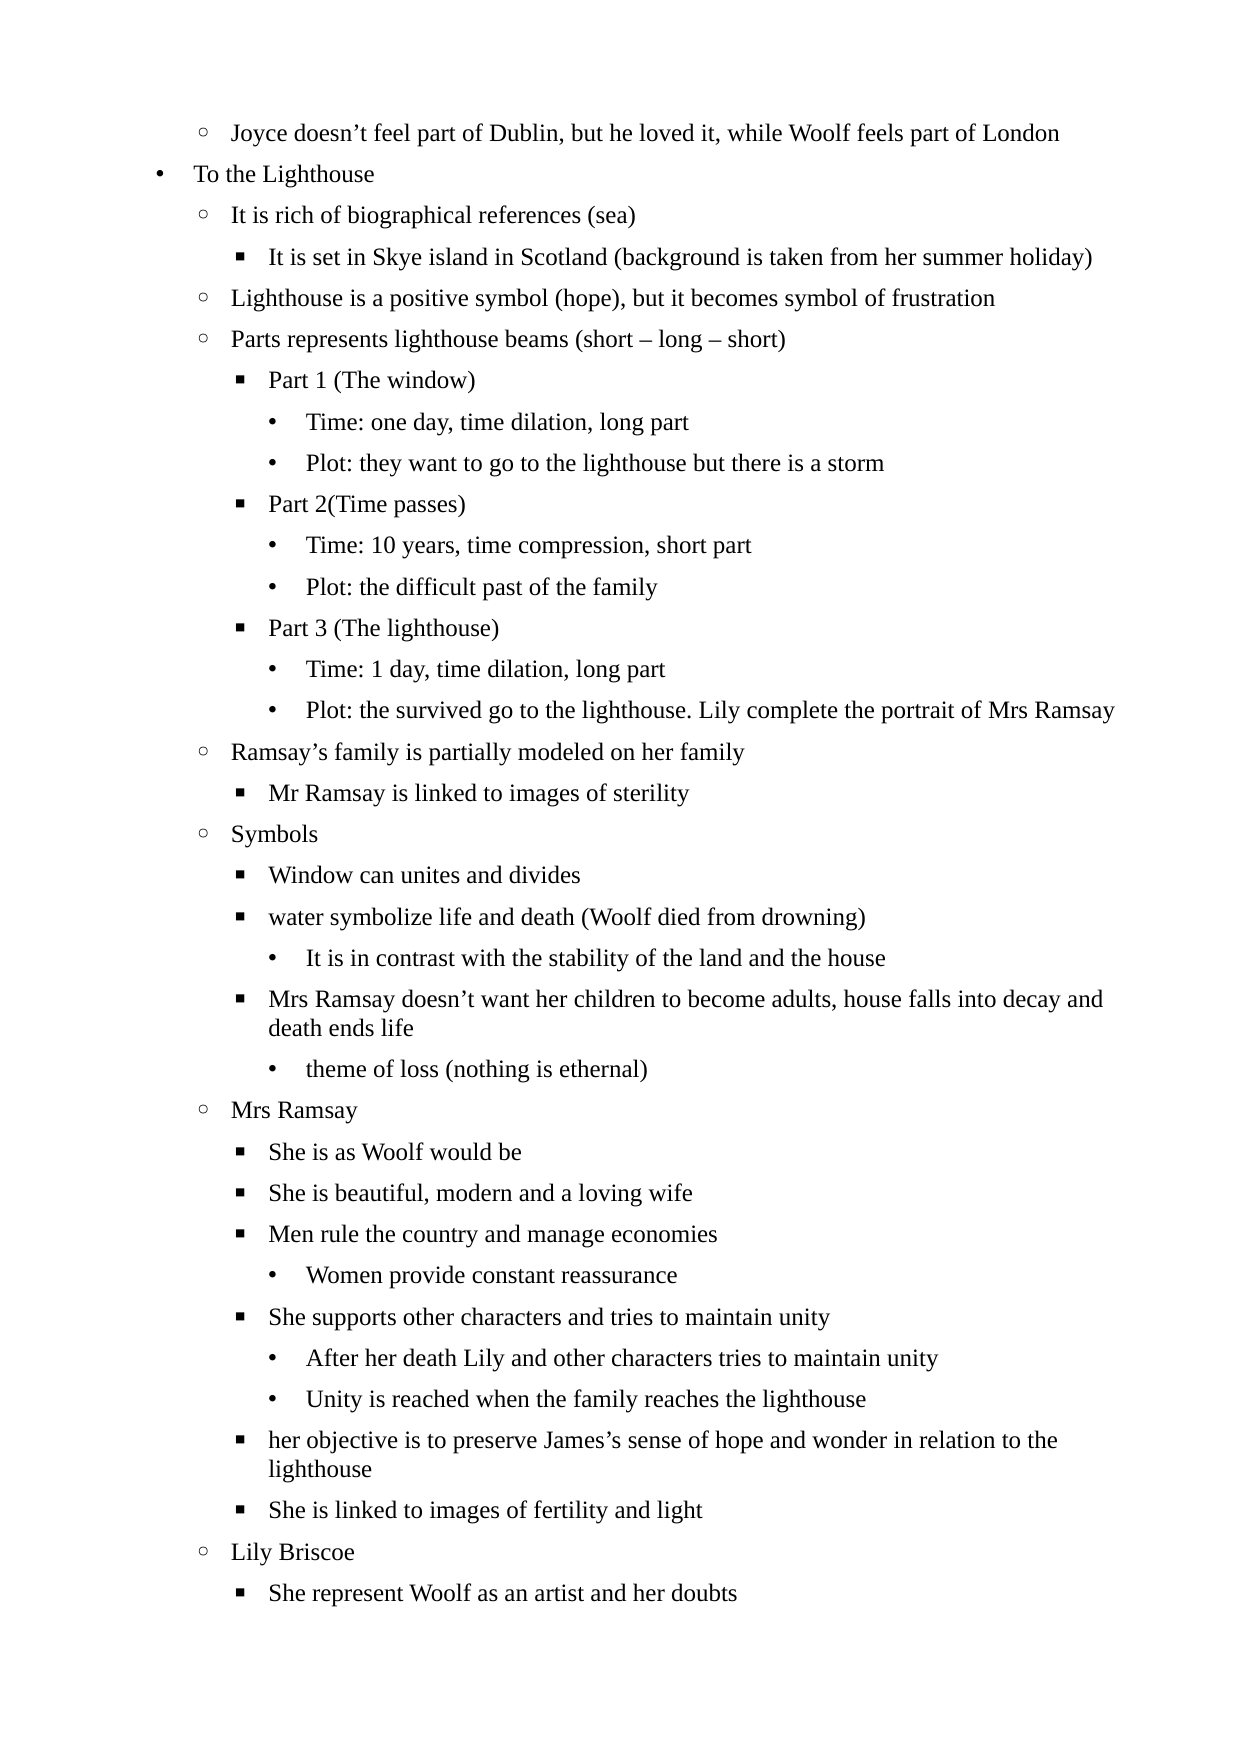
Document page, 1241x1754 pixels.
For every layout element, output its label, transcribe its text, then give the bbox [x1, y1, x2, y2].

list Unity is reached when the family reaches the lighthouse [268, 1384, 1122, 1413]
list Ramsay’s family is partially modeled on her family [193, 737, 1122, 766]
list Mrs Ramsay doesn’t want her children to become adults, house falls into decay and death ends life [231, 984, 1122, 1042]
list She is beautiful, modern and a loving wife [231, 1178, 1122, 1207]
list Women provide constant reassurance [268, 1261, 1122, 1289]
list Part 2(Time passes) [231, 489, 1122, 518]
list Lighthouse is a positive symbol (hope), but it becomes symbol of frustration [193, 283, 1122, 312]
list She supports other characters and tries to maintain unity [231, 1302, 1122, 1331]
list It is set in Skye island in Scotland (background is taken from her summer holiday) [231, 242, 1122, 271]
list She is as Woolf would be [231, 1137, 1122, 1166]
list To the Lighthouse [156, 159, 1122, 188]
list Mr Ramsay is linked to images of sterility [231, 778, 1122, 807]
list Time: one day, time dilation, long part [268, 407, 1122, 436]
list Parts represents lighthouse beams (short – long – short) [193, 324, 1122, 353]
list She represent Woolf as an artist and her doubts [231, 1578, 1122, 1607]
list Joyce doesn’t feel part of Dublin, but he loved it, while Woolf feels part of London [193, 118, 1122, 147]
list She is linked to images of fertility and light [231, 1496, 1122, 1524]
list Window can unites and divides [231, 861, 1122, 889]
list It is rich of biographical references (sea) [193, 201, 1122, 229]
list Mrs Ramsay [193, 1096, 1122, 1124]
list her objective is to preserve James’s sense of hope and wonder in relation to the lighthouse [231, 1426, 1122, 1483]
list It is in contrast with the stability of the land and the house [268, 943, 1122, 972]
list water symbolize life and death (Woolf died from drowning) [231, 902, 1122, 931]
list Men rule the country and manage economies [231, 1219, 1122, 1248]
list Time: 1 day, time dilation, long part [268, 654, 1122, 683]
list Lily Briscoe [193, 1537, 1122, 1566]
list Plot: the difficult past of the family [268, 572, 1122, 601]
list theme of loss (nothing is ethernal) [268, 1054, 1122, 1083]
list Symbols [193, 819, 1122, 848]
list Time: 10 years, time compression, short part [268, 531, 1122, 559]
list Plot: the survived go to the lighthouse. Lily complete the portrait of Mrs Ramsay [268, 696, 1122, 724]
list Part 3 (The lighthouse) [231, 613, 1122, 642]
list After her death Lily and other characters tries to maintain unity [268, 1343, 1122, 1372]
list Part 1 (The window) [231, 366, 1122, 394]
list Plot: they want to go to the lighthouse but there is a storm [268, 448, 1122, 477]
